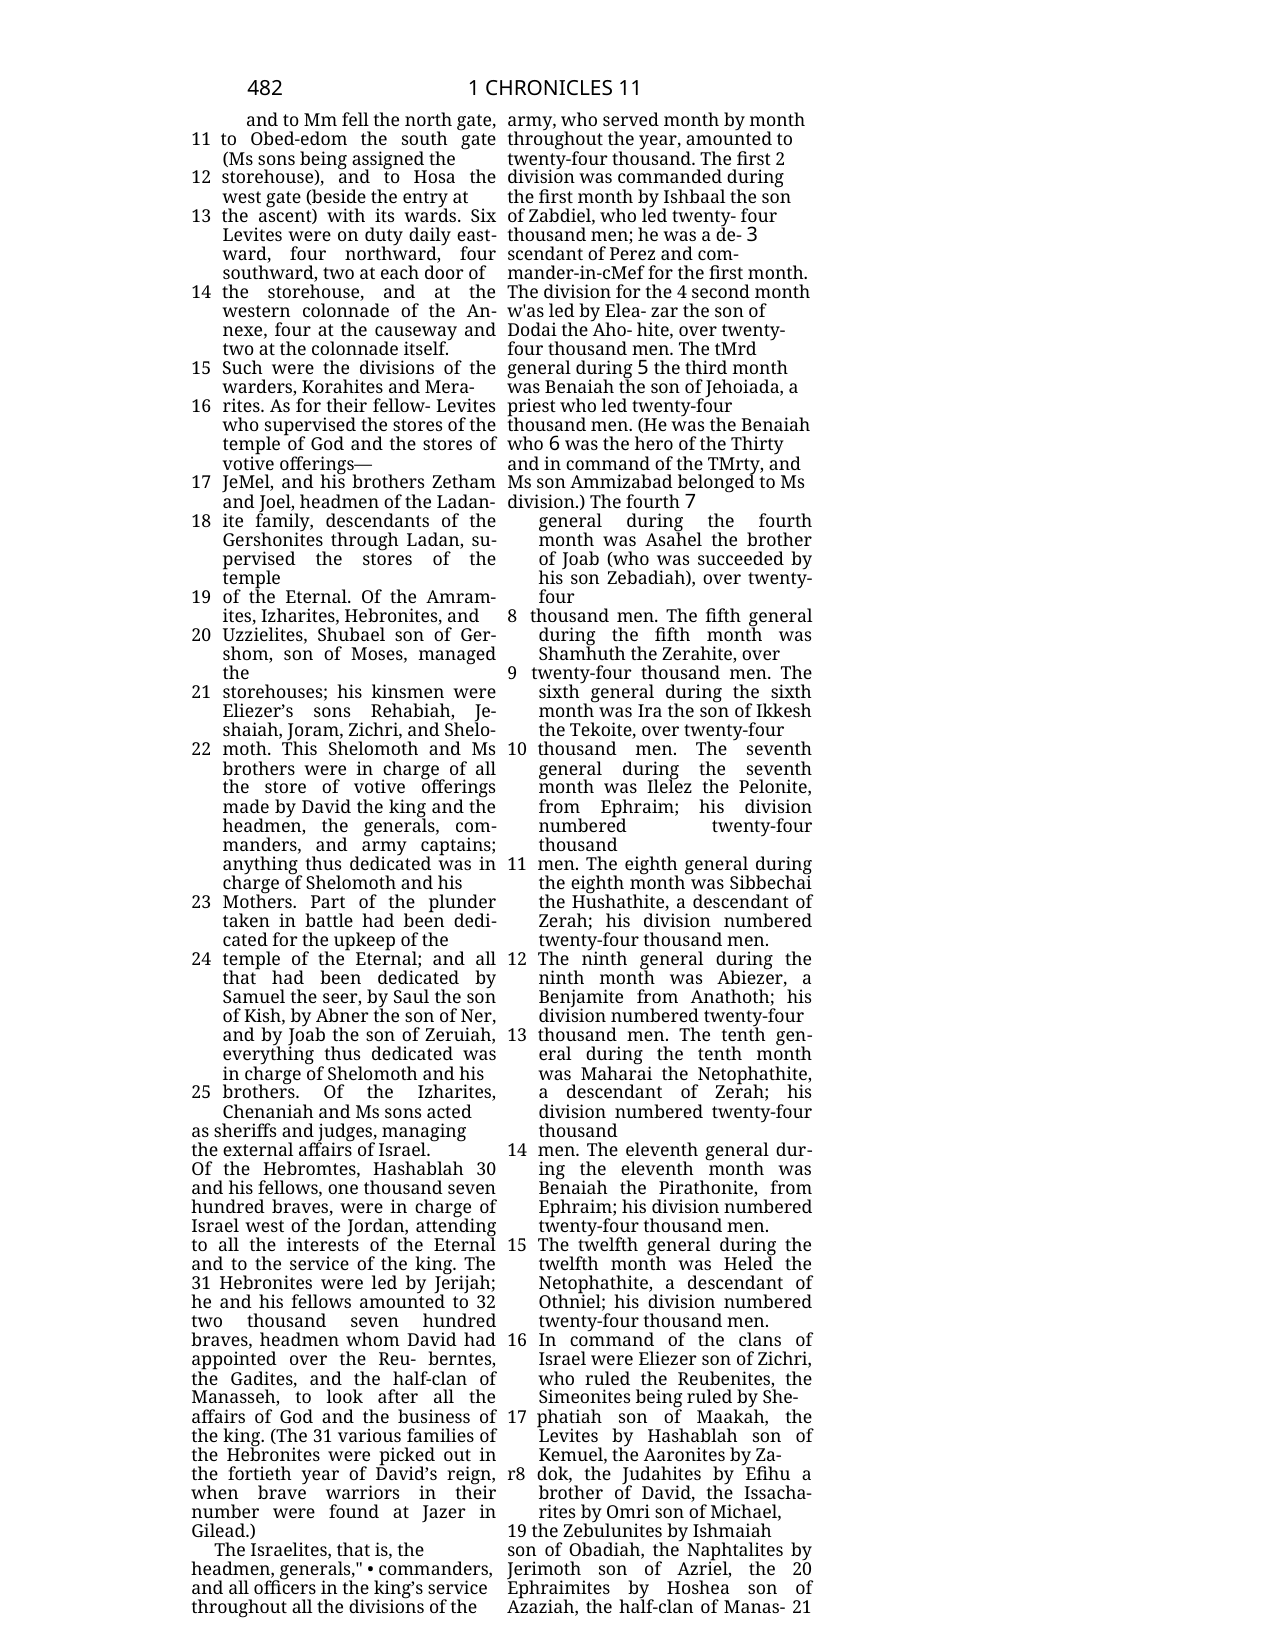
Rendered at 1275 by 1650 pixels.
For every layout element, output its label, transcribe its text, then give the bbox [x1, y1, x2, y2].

list of the Eternal. Of the Amram- ites, Izharites, Hebronites, and [191, 588, 496, 626]
text general during the fourth month was Asahel the brother of Joab (who was succeeded by his son Zebadiah), over twenty-four [538, 512, 812, 607]
list Mothers. Part of the plunder taken in battle had been dedi­cated for the upkeep of the [191, 893, 496, 950]
list The twelfth general during the twelfth month was Heled the Netophathite, a descendant of Othniel; his division numbered twenty-four thousand men. [507, 1236, 812, 1332]
list temple of the Eternal; and all that had been dedicated by Sam­uel the seer, by Saul the son of Kish, by Abner the son of Ner, and by Joab the son of Zeruiah, everything thus dedicated was in charge of Shelomoth and his [191, 950, 496, 1084]
list thousand men. The tenth gen­eral during the tenth month was Maharai the Netophathite, a de­scendant of Zerah; his division numbered twenty-four thousand [507, 1027, 812, 1141]
list rites. As for their fellow- Levites who supervised the stores of the temple of God and the stores of votive offerings— [191, 397, 496, 474]
list phatiah son of Maakah, the Levites by Hashablah son of Kemuel, the Aaronites by Za- [507, 1408, 812, 1465]
text The Israelites, that is, the headmen, generals," • commanders, and all officers in the king’s service throughout all the divisions of the [191, 1541, 496, 1617]
text son of Obadiah, the Naphtalites by Jerimoth son of Azriel, the 20 Ephraimites by Hoshea son of Azaziah, the half-clan of Manas- 21 [507, 1541, 812, 1617]
list Uzzielites, Shubael son of Ger- shom, son of Moses, managed the [191, 626, 496, 683]
list the storehouse, and at the western colonnade of the An­nexe, four at the causeway and two at the colonnade itself. [191, 283, 496, 359]
list moth. This Shelomoth and Ms brothers were in charge of all the store of votive offerings made by David the king and the headmen, the generals, com­manders, and army captains; anything thus dedicated was in charge of Shelomoth and his [191, 741, 496, 893]
list the ascent) with its wards. Six Levites were on duty daily east­ward, four northward, four southward, two at each door of [191, 207, 496, 283]
text r8 dok, the Judahites by Efihu a brother of David, the Issacha- rites by Omri son of Michael, [507, 1465, 812, 1522]
list ite family, descendants of the Gershonites through Ladan, su­pervised the stores of the temple [191, 512, 496, 588]
list storehouse), and to Hosa the west gate (beside the entry at [191, 169, 496, 207]
list The ninth general during the ninth month was Abiezer, a Benjamite from Anathoth; his division numbered twenty-four [507, 950, 812, 1027]
list men. The eighth general during the eighth month was Sibbechai the Hushathite, a descendant of Zerah; his division numbered twenty-four thousand men. [507, 855, 812, 950]
list thousand men. The seventh general during the seventh month was Ilelez the Pelonite, from Ephraim; his division numbered twenty-four thousand [507, 741, 812, 855]
list brothers. Of the Izharites, Chenaniah and Ms sons acted [191, 1084, 496, 1122]
text 19 the Zebulunites by Ishmaiah [507, 1522, 812, 1541]
list Such were the divisions of the warders, Korahites and Mera- [191, 359, 496, 397]
list JeMel, and his brothers Zetham and Joel, headmen of the Ladan- [191, 474, 496, 512]
text and to Mm fell the north gate, [191, 112, 496, 131]
list In command of the clans of Israel were Eliezer son of Zichri, who ruled the Reubenites, the Simeonites being ruled by She- [507, 1332, 812, 1408]
list men. The eleventh general dur­ing the eleventh month was Benaiah the Pirathonite, from Ephraim; his division numbered twenty-four thousand men. [507, 1141, 812, 1236]
text army, who served month by month through­out the year, amounted to twenty-four thousand. The first 2 division was commanded during the first month by Ishbaal the son of Zabdiel, who led twenty- four thousand men; he was a de- 3 scendant of Perez and com- mander-in-cMef for the first month. The division for the 4 second month w'as led by Elea- zar the son of Dodai the Aho- hite, over twenty-four thousand men. The tMrd general during 5 the third month was Benaiah the son of Jehoiada, a priest who led twenty-four thousand men. (He was the Benaiah who 6 was the hero of the Thirty and in command of the TMrty, and Ms son Ammizabad belonged to Ms division.) The fourth 7 [507, 112, 812, 512]
list thousand men. The fifth gen­eral during the fifth month was Shamhuth the Zerahite, over [507, 607, 812, 664]
list twenty-four thousand men. The sixth general during the sixth month was Ira the son of Ikkesh the Tekoite, over twenty-four [507, 664, 812, 741]
list storehouses; his kinsmen were Eliezer’s sons Rehabiah, Je- shaiah, Joram, Zichri, and Shelo- [191, 683, 496, 741]
list to Obed-edom the south gate (Ms sons being assigned the [191, 131, 496, 169]
text Of the Hebromtes, Hashablah 30 and his fellows, one thousand seven hundred braves, were in charge of Israel west of the Jordan, attending to all the interests of the Eternal and to the service of the king. The 31 Hebronites were led by Jerijah; he and his fellows amounted to 32 two thousand seven hundred braves, headmen whom David had appointed over the Reu- berntes, the Gadites, and the half-clan of Manasseh, to look after all the affairs of God and the business of the king. (The 31 various families of the Hebron­ites were picked out in the fortieth year of David’s reign, when brave warriors in their number were found at Jazer in Gilead.) [191, 1160, 496, 1541]
text as sheriffs and judges, manag­ing the external affairs of Israel. [191, 1122, 496, 1160]
